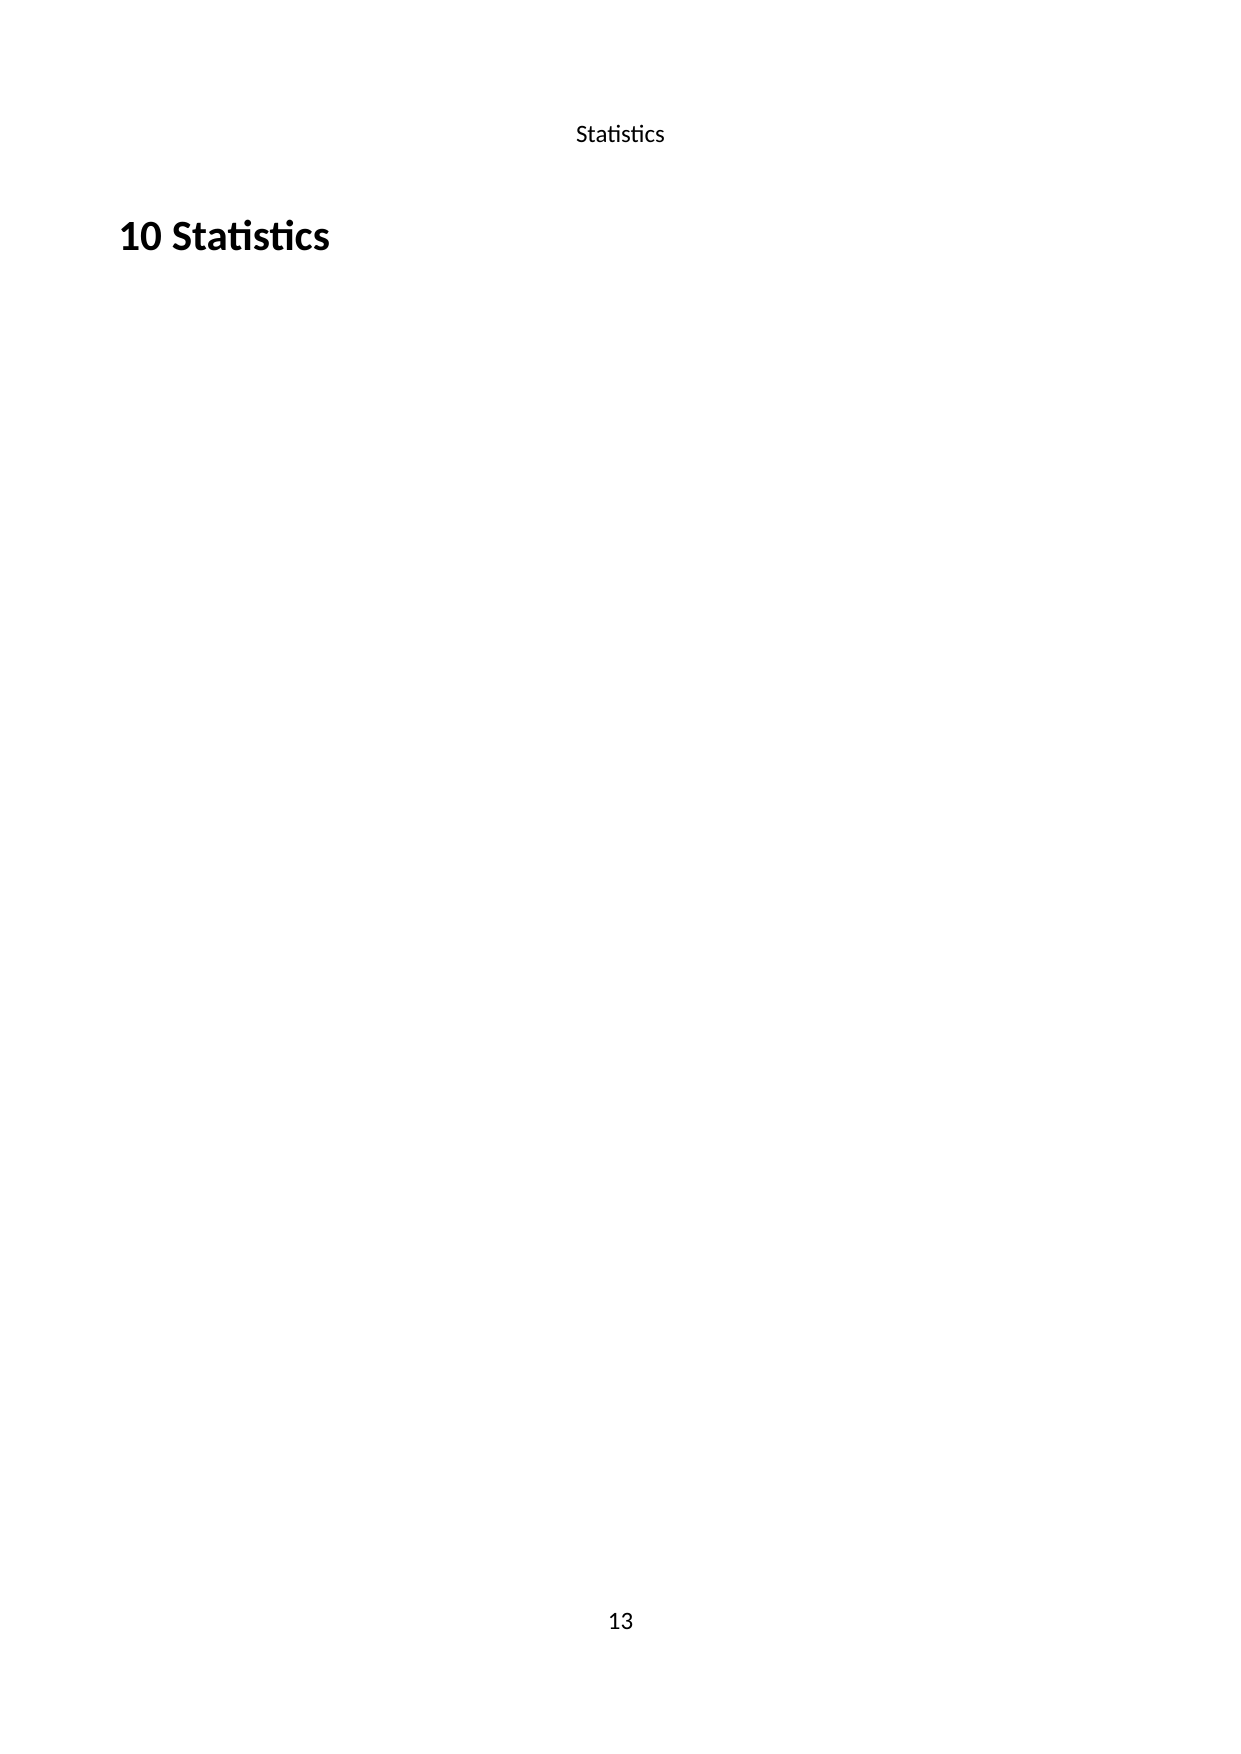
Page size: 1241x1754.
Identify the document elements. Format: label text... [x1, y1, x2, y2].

subtitle Statistics [118, 208, 1122, 261]
